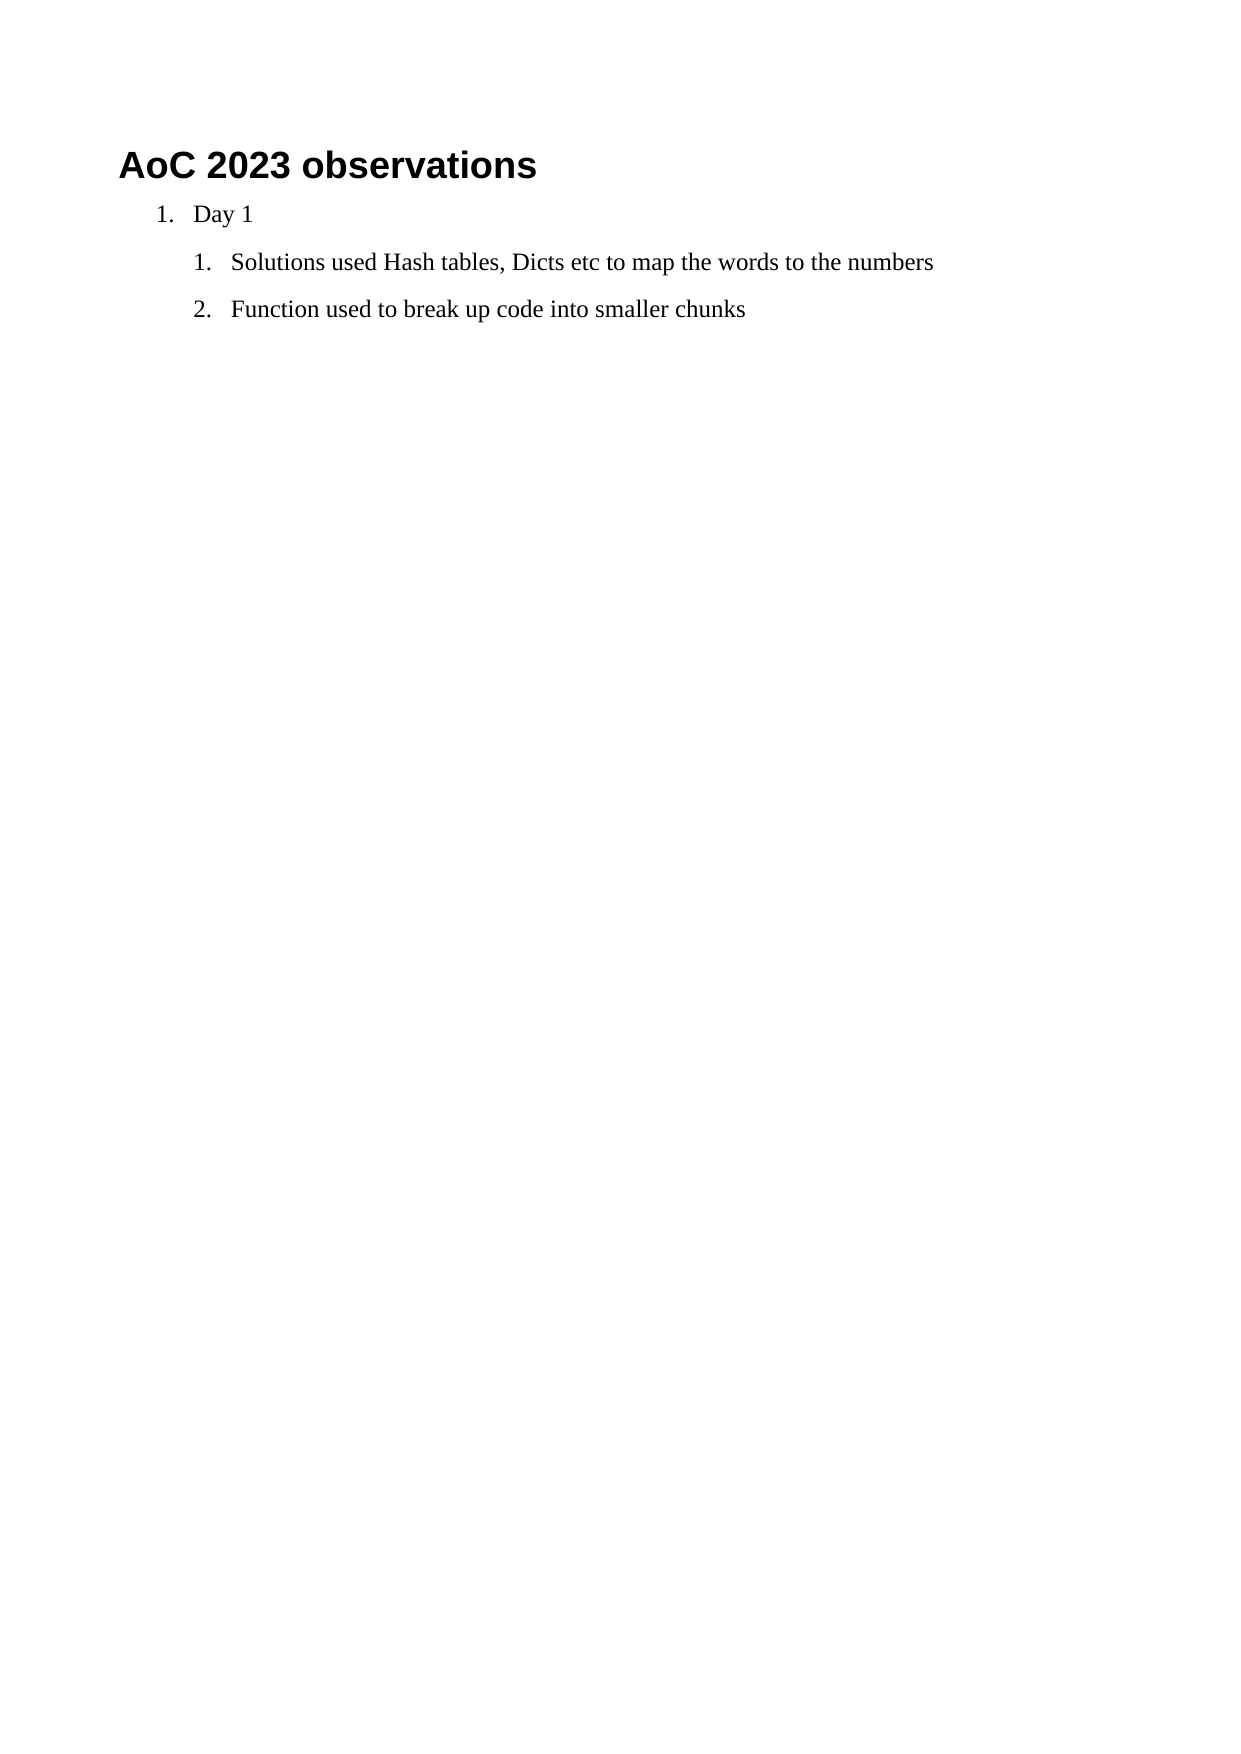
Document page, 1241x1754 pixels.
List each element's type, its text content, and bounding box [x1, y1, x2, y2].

subtitle AoC 2023 observations [118, 143, 1122, 187]
list Function used to break up code into smaller chunks [193, 294, 1122, 323]
list Day 1 [156, 199, 1122, 228]
list Solutions used Hash tables, Dicts etc to map the words to the numbers [193, 247, 1122, 276]
